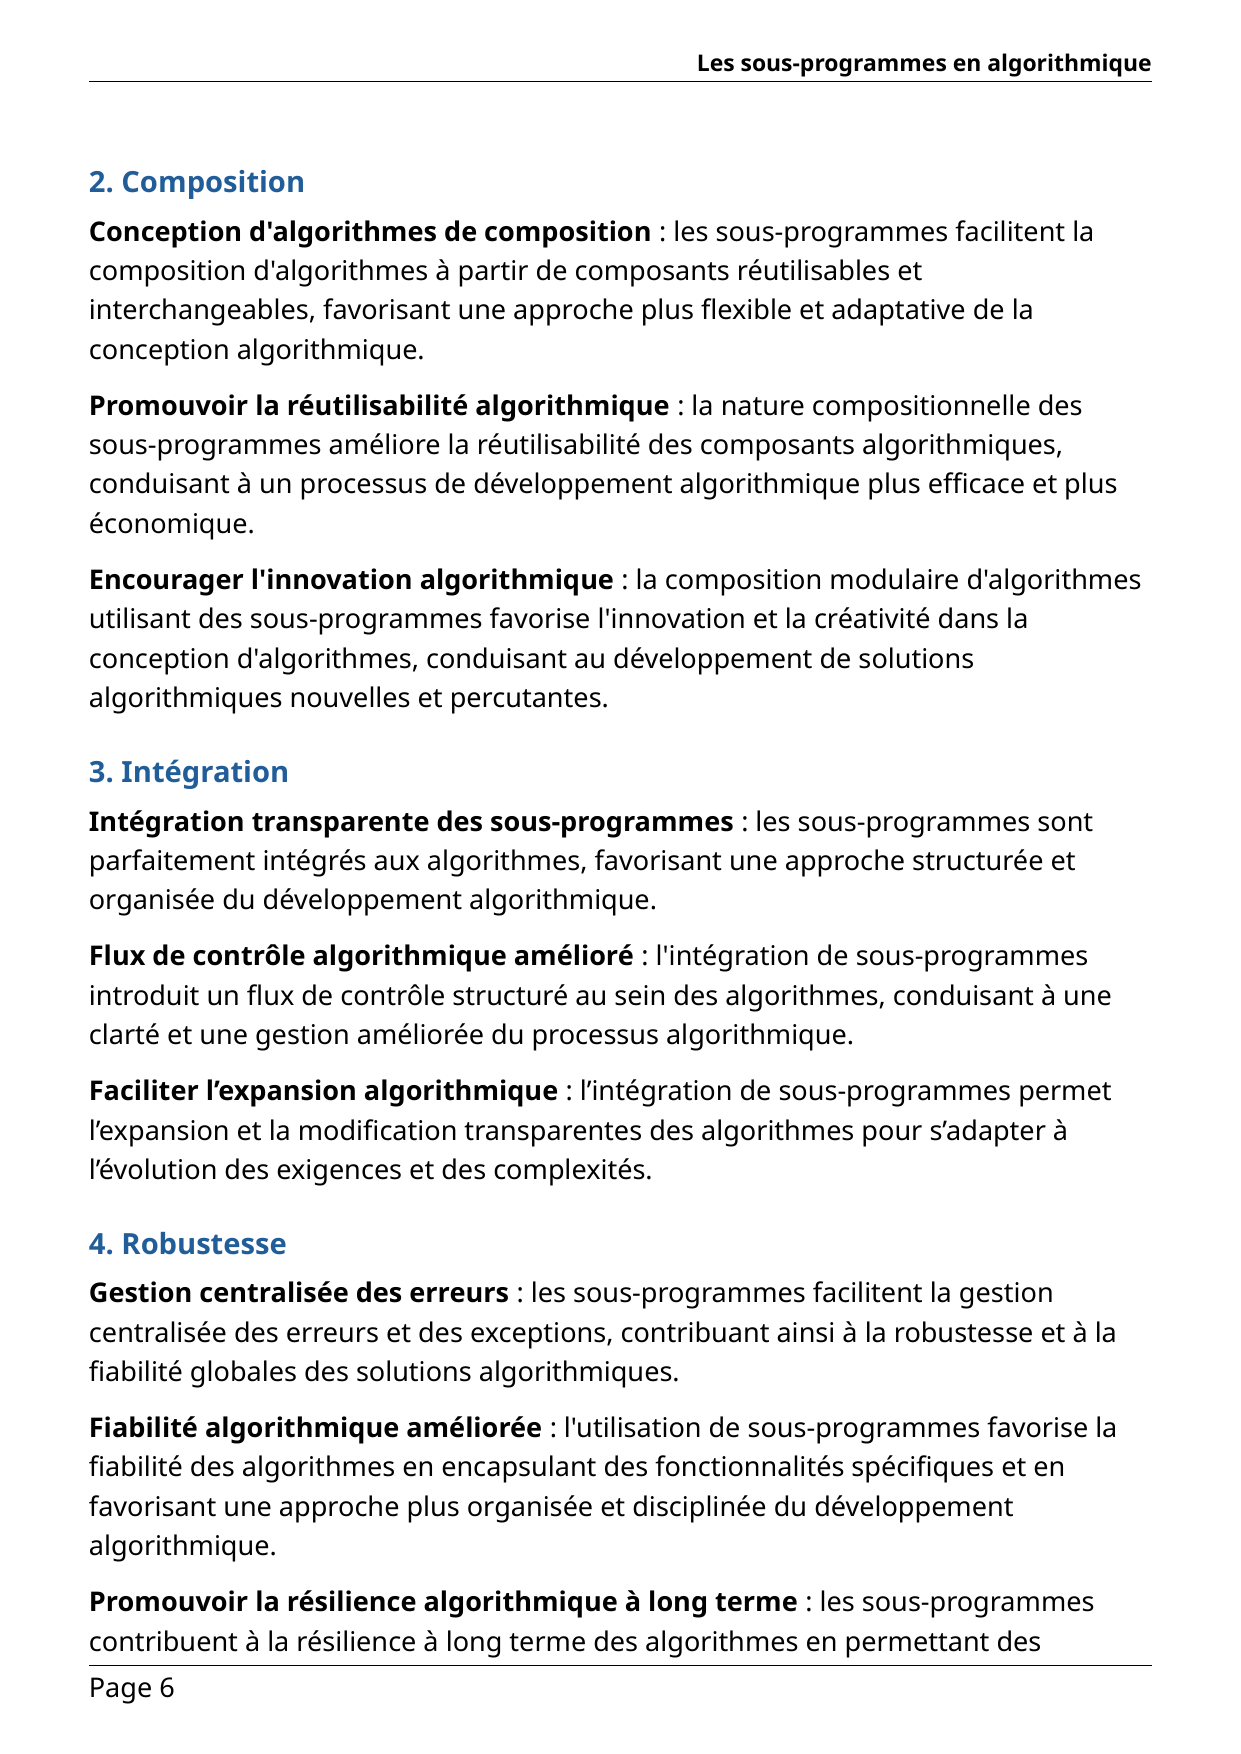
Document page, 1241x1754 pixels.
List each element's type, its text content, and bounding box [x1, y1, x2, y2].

text Promouvoir la réutilisabilité algorithmique : la nature compositionnelle des sous-programmes améliore la réutilisabilité des composants algorithmiques, conduisant à un processus de développement algorithmique plus efficace et plus économique. [89, 386, 1152, 541]
text Conception d'algorithmes de composition : les sous-programmes facilitent la composition d'algorithmes à partir de composants réutilisables et interchangeables, favorisant une approche plus flexible et adaptative de la conception algorithmique. [89, 212, 1152, 367]
text Fiabilité algorithmique améliorée : l'utilisation de sous-programmes favorise la fiabilité des algorithmes en encapsulant des fonctionnalités spécifiques et en favorisant une approche plus organisée et disciplinée du développement algorithmique. [89, 1408, 1152, 1563]
text Faciliter l’expansion algorithmique : l’intégration de sous-programmes permet l’expansion et la modification transparentes des algorithmes pour s’adapter à l’évolution des exigences et des complexités. [89, 1072, 1152, 1187]
subtitle 4. Robustesse [89, 1223, 1152, 1263]
text Intégration transparente des sous-programmes : les sous-programmes sont parfaitement intégrés aux algorithmes, favorisant une approche structurée et organisée du développement algorithmique. [89, 802, 1152, 918]
text Gestion centralisée des erreurs : les sous-programmes facilitent la gestion centralisée des erreurs et des exceptions, contribuant ainsi à la robustesse et à la fiabilité globales des solutions algorithmiques. [89, 1274, 1152, 1389]
subtitle 3. Intégration [89, 751, 1152, 791]
text Promouvoir la résilience algorithmique à long terme : les sous-programmes contribuent à la résilience à long terme des algorithmes en permettant des [89, 1583, 1152, 1659]
text Encourager l'innovation algorithmique : la composition modulaire d'algorithmes utilisant des sous-programmes favorise l'innovation et la créativité dans la conception d'algorithmes, conduisant au développement de solutions algorithmiques nouvelles et percutantes. [89, 560, 1152, 715]
subtitle 2. Composition [89, 161, 1152, 201]
text Flux de contrôle algorithmique amélioré : l'intégration de sous-programmes introduit un flux de contrôle structuré au sein des algorithmes, conduisant à une clarté et une gestion améliorée du processus algorithmique. [89, 937, 1152, 1052]
